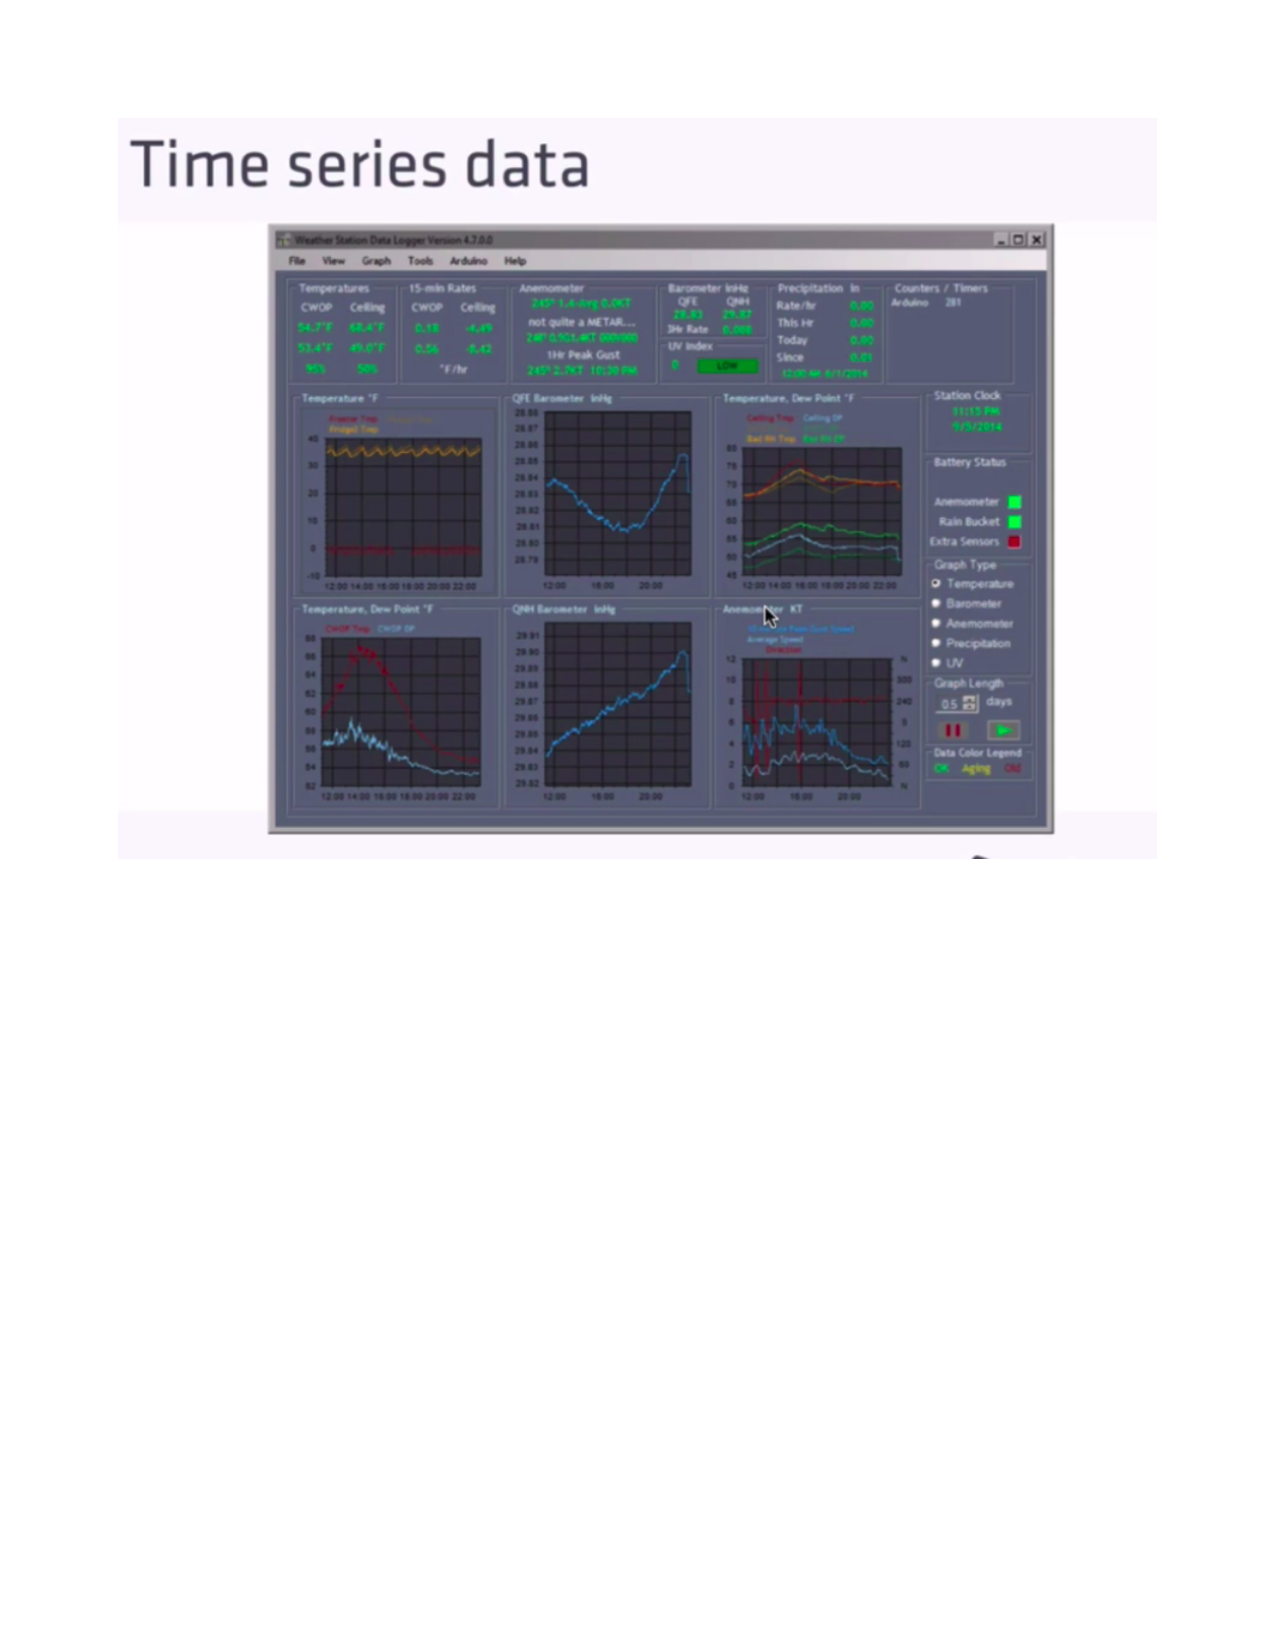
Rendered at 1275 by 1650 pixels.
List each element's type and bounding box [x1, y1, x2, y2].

picture [118, 118, 1157, 859]
